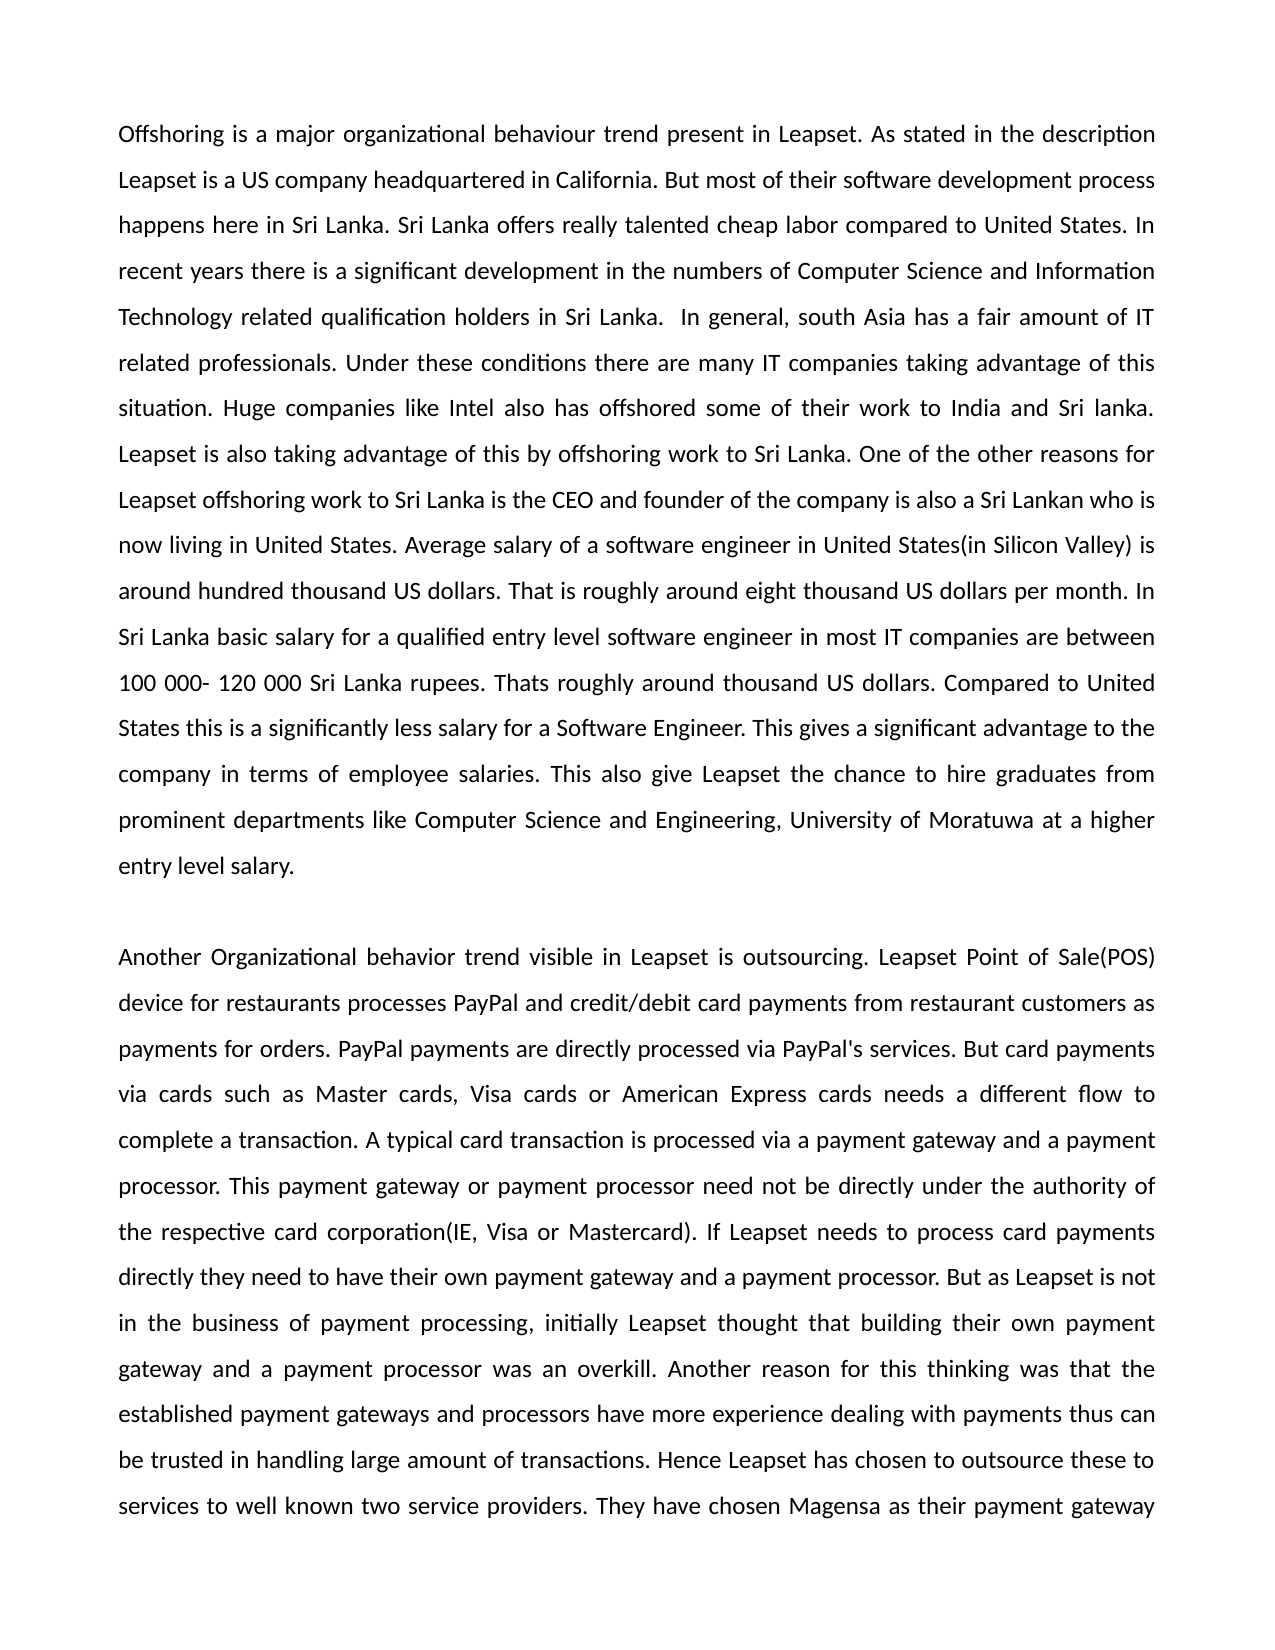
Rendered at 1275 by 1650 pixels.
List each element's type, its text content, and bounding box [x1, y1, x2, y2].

text Offshoring is a major organizational behaviour trend present in Leapset. As stated in the description Leapset is a US company headquartered in California. But most of their software development process happens here in Sri Lanka. Sri Lanka offers really talented cheap labor compared to United States. In recent years there is a significant development in the numbers of Computer Science and Information Technology related qualification holders in Sri Lanka. In general, south Asia has a fair amount of IT related professionals. Under these conditions there are many IT companies taking advantage of this situation. Huge companies like Intel also has offshored some of their work to India and Sri lanka. Leapset is also taking advantage of this by offshoring work to Sri Lanka. One of the other reasons for Leapset offshoring work to Sri Lanka is the CEO and founder of the company is also a Sri Lankan who is now living in United States. Average salary of a software engineer in United States(in Silicon Valley) is around hundred thousand US dollars. That is roughly around eight thousand US dollars per month. In Sri Lanka basic salary for a qualified entry level software engineer in most IT companies are between 100 000- 120 000 Sri Lanka rupees. Thats roughly around thousand US dollars. Compared to United States this is a significantly less salary for a Software Engineer. This gives a significant advantage to the company in terms of employee salaries. This also give Leapset the chance to hire graduates from prominent departments like Computer Science and Engineering, University of Moratuwa at a higher entry level salary. [118, 118, 1157, 880]
text Another Organizational behavior trend visible in Leapset is outsourcing. Leapset Point of Sale(POS) device for restaurants processes PayPal and credit/debit card payments from restaurant customers as payments for orders. PayPal payments are directly processed via PayPal's services. But card payments via cards such as Master cards, Visa cards or American Express cards needs a different flow to complete a transaction. A typical card transaction is processed via a payment gateway and a payment processor. This payment gateway or payment processor need not be directly under the authority of the respective card corporation(IE, Visa or Mastercard). If Leapset needs to process card payments directly they need to have their own payment gateway and a payment processor. But as Leapset is not in the business of payment processing, initially Leapset thought that building their own payment gateway and a payment processor was an overkill. Another reason for this thinking was that the established payment gateways and processors have more experience dealing with payments thus can be trusted in handling large amount of transactions. Hence Leapset has chosen to outsource these to services to well known two service providers. They have chosen Magensa as their payment gateway [118, 941, 1157, 1521]
